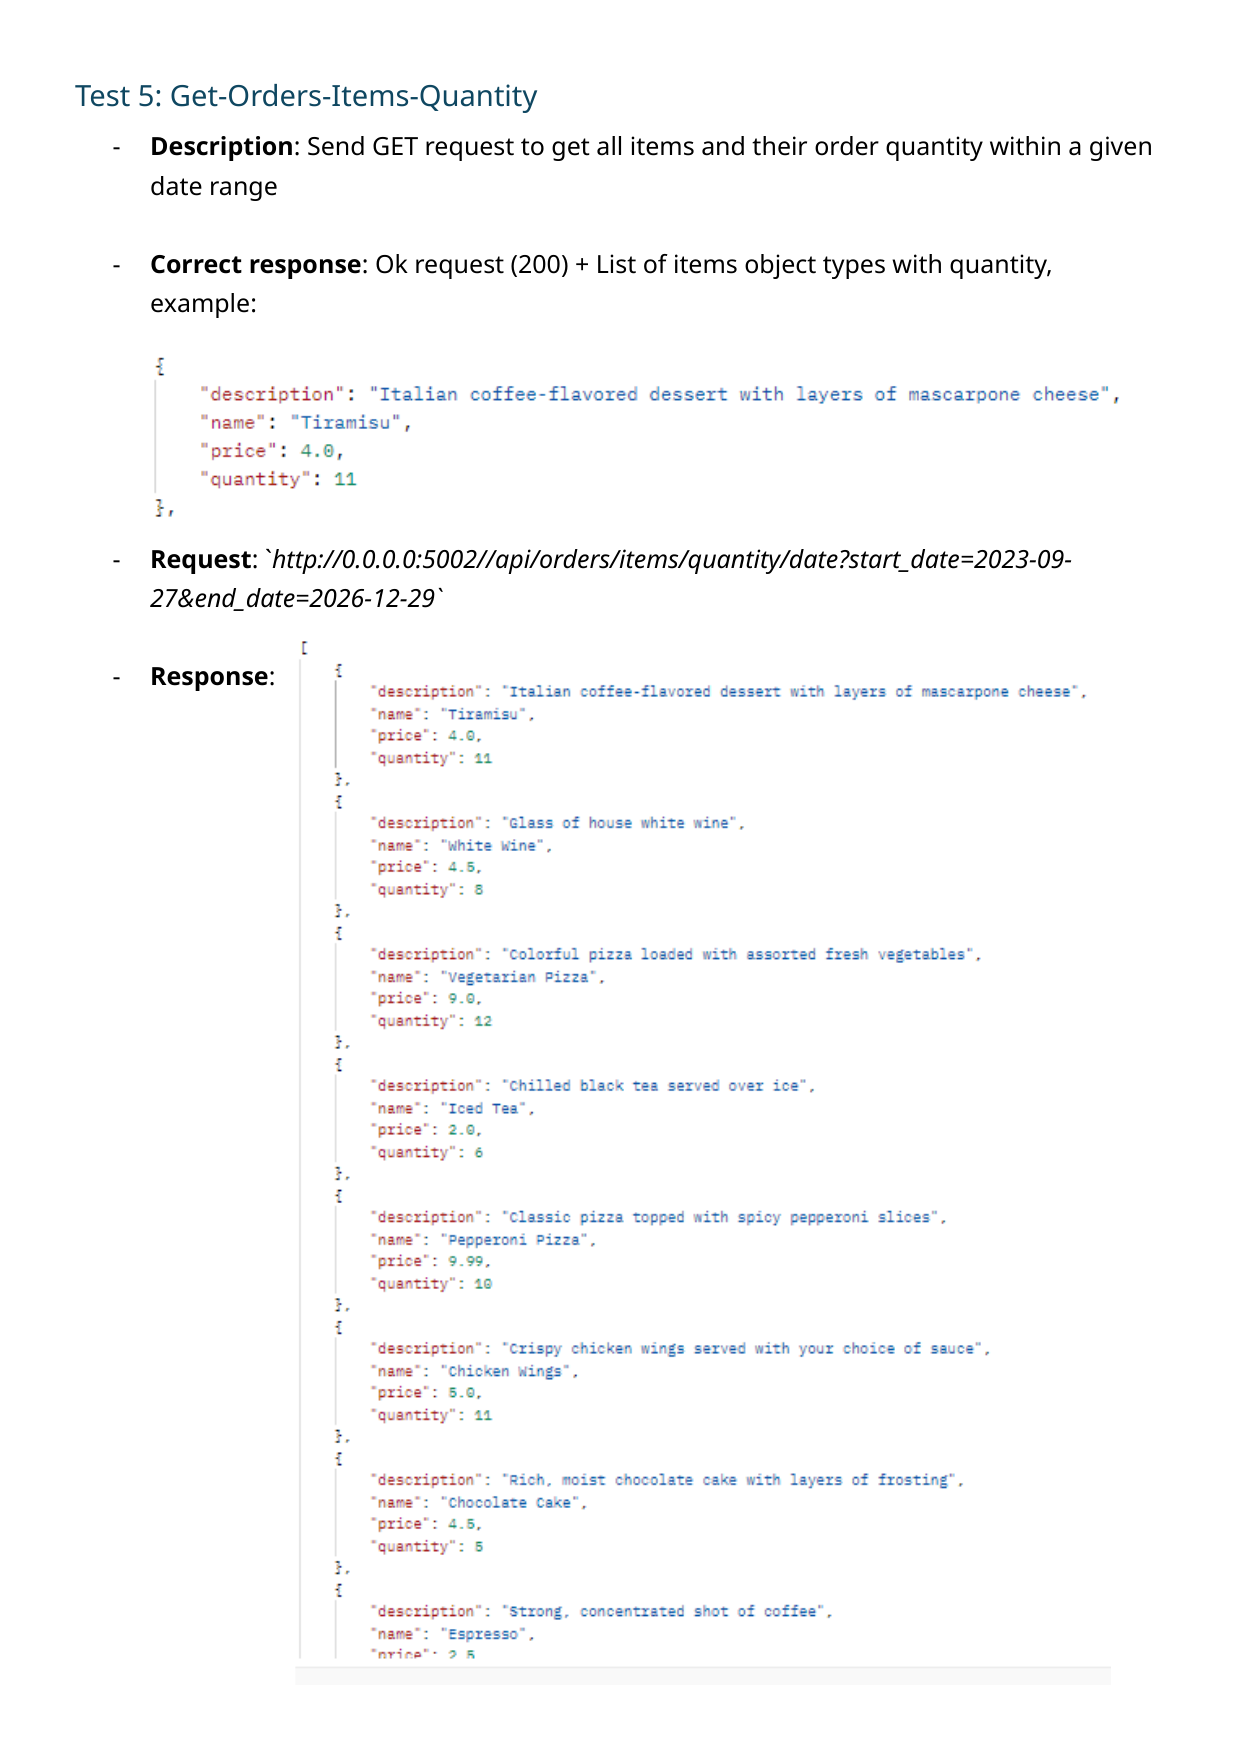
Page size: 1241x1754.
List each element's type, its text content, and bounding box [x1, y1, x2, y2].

list [1111, 659, 1165, 693]
subtitle Test 5: Get-Orders-Items-Quantity [75, 75, 1165, 115]
list Description: Send GET request to get all items and their order quantity within a given date range [112, 129, 1165, 202]
list Request: `http://0.0.0.0:5002//api/orders/items/quantity/date?start_date=2023-09-27&end_date=2026-12-29` [112, 541, 1165, 614]
list Correct response: Ok request (200) + List of items object types with quantity, example: [112, 246, 1165, 320]
list Response: [112, 659, 295, 693]
